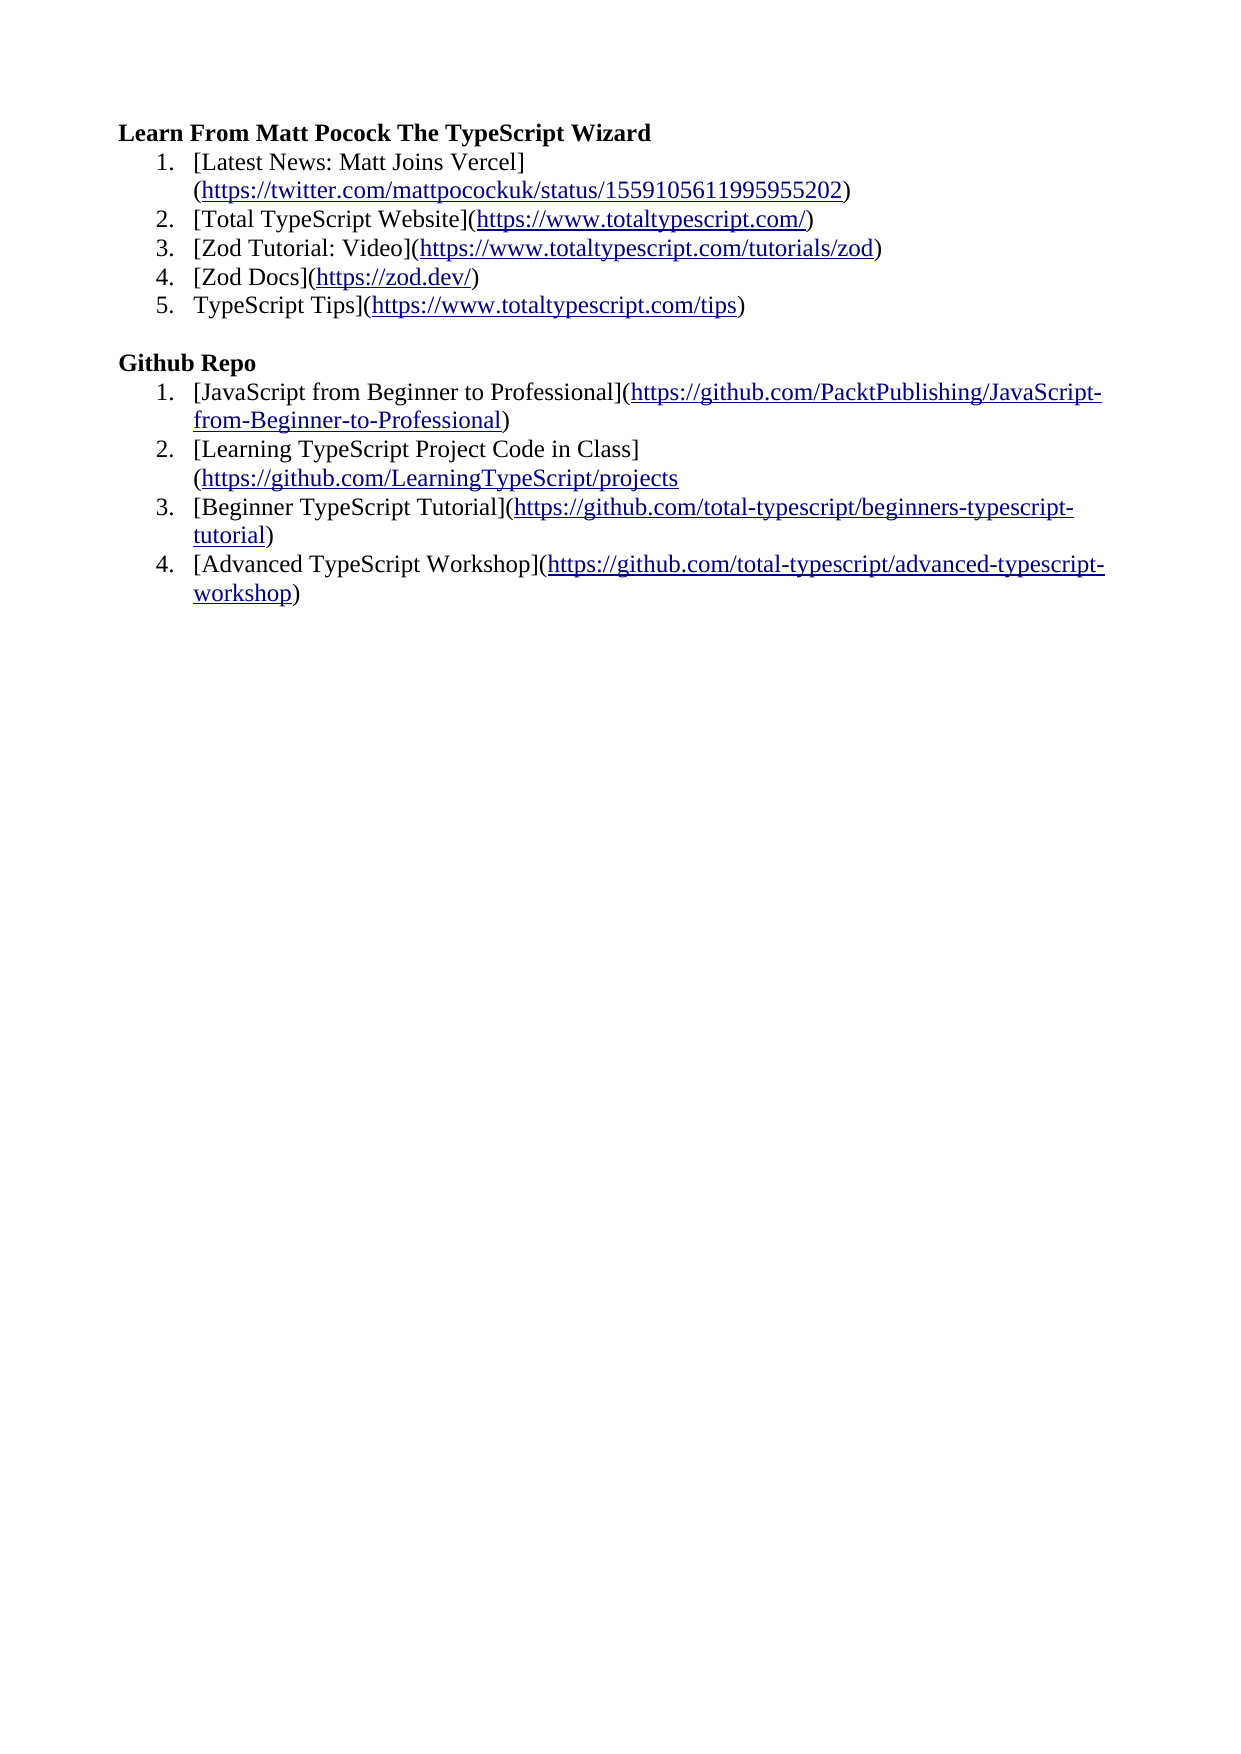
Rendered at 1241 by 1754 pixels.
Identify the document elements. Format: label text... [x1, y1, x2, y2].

list [Beginner TypeScript Tutorial](https://github.com/total-typescript/beginners-typescript-tutorial) [156, 492, 1122, 549]
list [Zod Tutorial: Video](https://www.totaltypescript.com/tutorials/zod) [156, 233, 1122, 262]
list [JavaScript from Beginner to Professional](https://github.com/PacktPublishing/JavaScript-from-Beginner-to-Professional) [156, 377, 1122, 434]
text Github Repo [118, 348, 1122, 377]
list [Total TypeScript Website](https://www.totaltypescript.com/) [156, 204, 1122, 233]
text Learn From Matt Pocock The TypeScript Wizard [118, 118, 1122, 147]
list [Latest News: Matt Joins Vercel](https://twitter.com/mattpocockuk/status/1559105611995955202) [156, 147, 1122, 204]
list TypeScript Tips](https://www.totaltypescript.com/tips) [156, 291, 1122, 319]
list [Learning TypeScript Project Code in Class](https://github.com/LearningTypeScript/projects [156, 434, 1122, 492]
list [Advanced TypeScript Workshop](https://github.com/total-typescript/advanced-typescript-workshop) [156, 549, 1122, 607]
list [Zod Docs](https://zod.dev/) [156, 262, 1122, 291]
